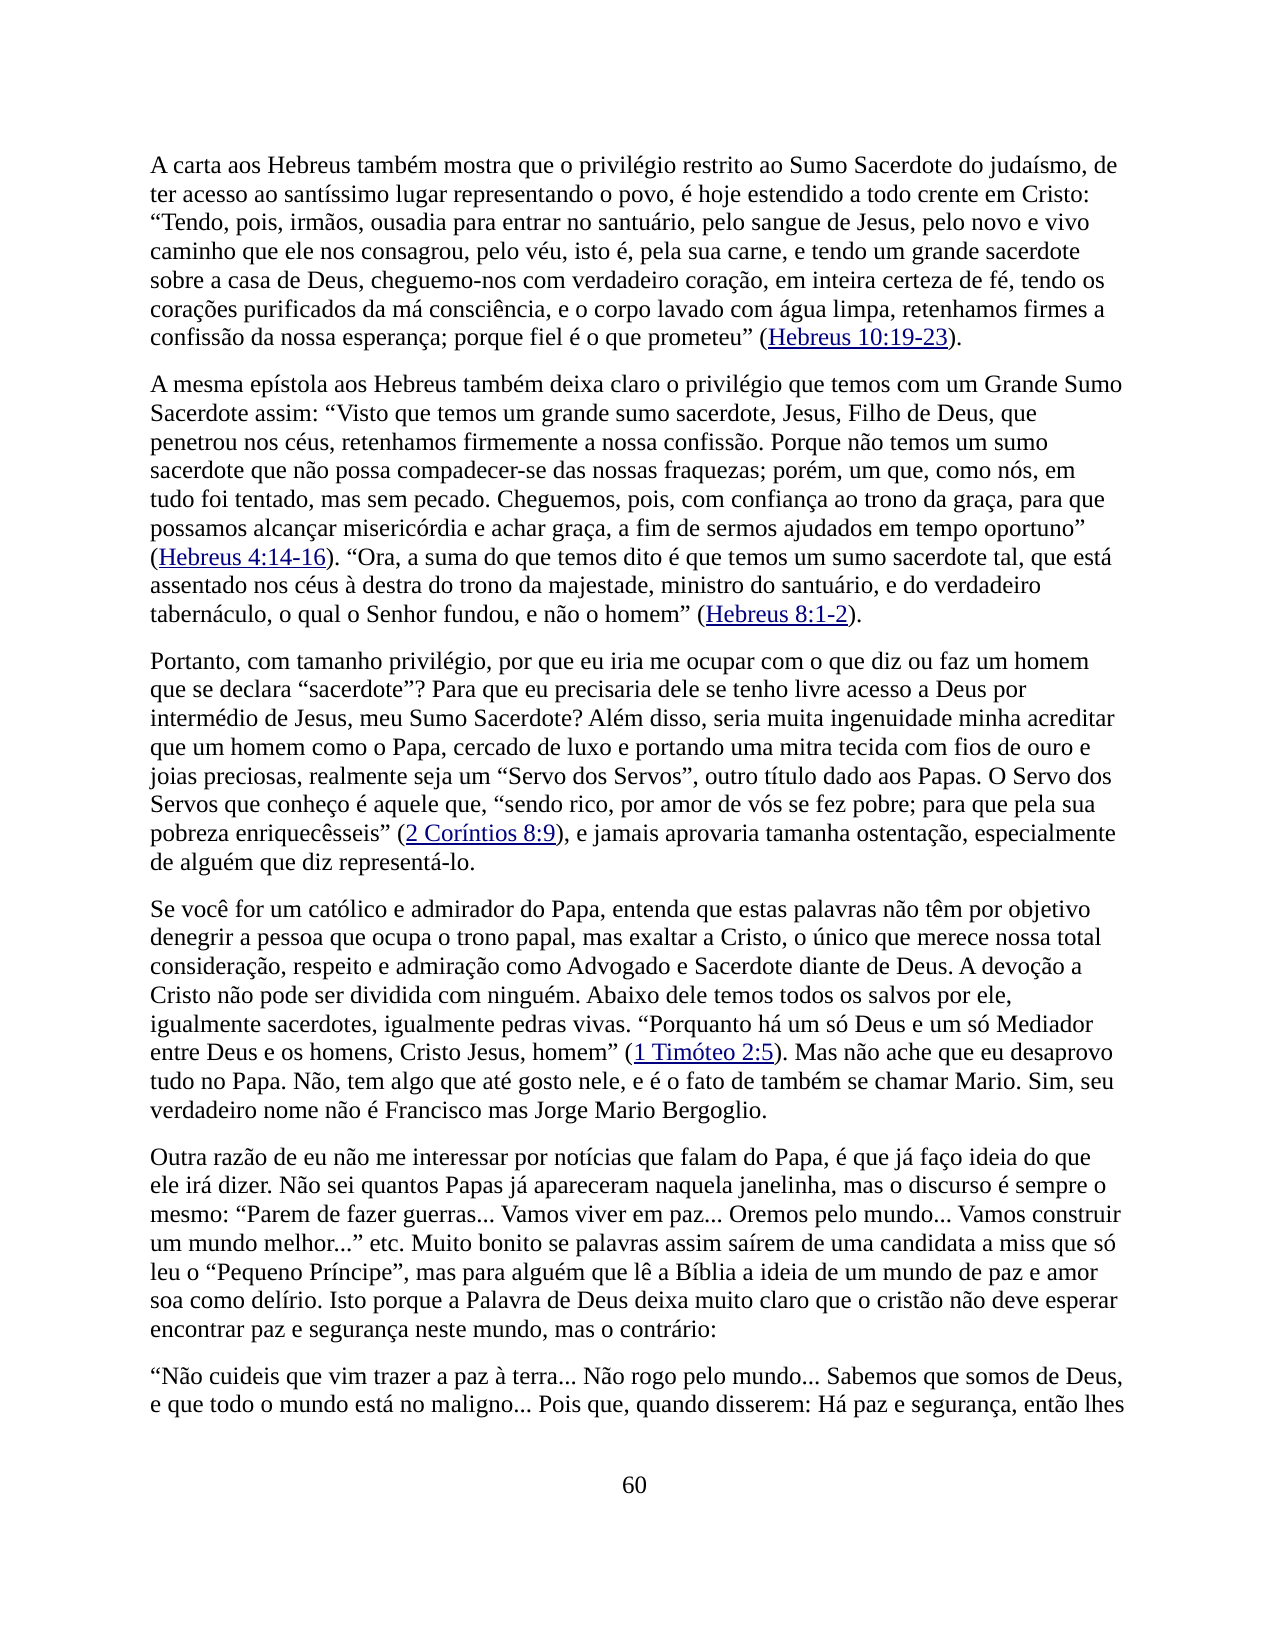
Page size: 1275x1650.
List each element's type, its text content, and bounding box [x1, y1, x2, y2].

text Se você for um católico e admirador do Papa, entenda que estas palavras não têm por objetivo denegrir a pessoa que ocupa o trono papal, mas exaltar a Cristo, o único que merece nossa total consideração, respeito e admiração como Advogado e Sacerdote diante de Deus. A devoção a Cristo não pode ser dividida com ninguém. Abaixo dele temos todos os salvos por ele, igualmente sacerdotes, igualmente pedras vivas. “Porquanto há um só Deus e um só Mediador entre Deus e os homens, Cristo Jesus, homem” (1 Timóteo 2:5). Mas não ache que eu desaprovo tudo no Papa. Não, tem algo que até gosto nele, e é o fato de também se chamar Mario. Sim, seu verdadeiro nome não é Francisco mas Jorge Mario Bergoglio. [150, 894, 1125, 1124]
text A carta aos Hebreus também mostra que o privilégio restrito ao Sumo Sacerdote do judaísmo, de ter acesso ao santíssimo lugar representando o povo, é hoje estendido a todo crente em Cristo: “Tendo, pois, irmãos, ousadia para entrar no santuário, pelo sangue de Jesus, pelo novo e vivo caminho que ele nos consagrou, pelo véu, isto é, pela sua carne, e tendo um grande sacerdote sobre a casa de Deus, cheguemo-nos com verdadeiro coração, em inteira certeza de fé, tendo os corações purificados da má consciência, e o corpo lavado com água limpa, retenhamos firmes a confissão da nossa esperança; porque fiel é o que prometeu” (Hebreus 10:19-23). [150, 150, 1125, 351]
text “Não cuideis que vim trazer a paz à terra... Não rogo pelo mundo... Sabemos que somos de Deus, e que todo o mundo está no maligno... Pois que, quando disserem: Há paz e segurança, então lhes [150, 1361, 1125, 1418]
text Portanto, com tamanho privilégio, por que eu iria me ocupar com o que diz ou faz um homem que se declara “sacerdote”? Para que eu precisaria dele se tenho livre acesso a Deus por intermédio de Jesus, meu Sumo Sacerdote? Além disso, seria muita ingenuidade minha acreditar que um homem como o Papa, cercado de luxo e portando uma mitra tecida com fios de ouro e joias preciosas, realmente seja um “Servo dos Servos”, outro título dado aos Papas. O Servo dos Servos que conheço é aquele que, “sendo rico, por amor de vós se fez pobre; para que pela sua pobreza enriquecêsseis” (2 Coríntios 8:9), e jamais aprovaria tamanha ostentação, especialmente de alguém que diz representá-lo. [150, 646, 1125, 876]
text Outra razão de eu não me interessar por notícias que falam do Papa, é que já faço ideia do que ele irá dizer. Não sei quantos Papas já apareceram naquela janelinha, mas o discurso é sempre o mesmo: “Parem de fazer guerras... Vamos viver em paz... Oremos pelo mundo... Vamos construir um mundo melhor...” etc. Muito bonito se palavras assim saírem de uma candidata a miss que só leu o “Pequeno Príncipe”, mas para alguém que lê a Bíblia a ideia de um mundo de paz e amor soa como delírio. Isto porque a Palavra de Deus deixa muito claro que o cristão não deve esperar encontrar paz e segurança neste mundo, mas o contrário: [150, 1142, 1125, 1343]
text A mesma epístola aos Hebreus também deixa claro o privilégio que temos com um Grande Sumo Sacerdote assim: “Visto que temos um grande sumo sacerdote, Jesus, Filho de Deus, que penetrou nos céus, retenhamos firmemente a nossa confissão. Porque não temos um sumo sacerdote que não possa compadecer-se das nossas fraquezas; porém, um que, como nós, em tudo foi tentado, mas sem pecado. Cheguemos, pois, com confiança ao trono da graça, para que possamos alcançar misericórdia e achar graça, a fim de sermos ajudados em tempo oportuno” (Hebreus 4:14-16). “Ora, a suma do que temos dito é que temos um sumo sacerdote tal, que está assentado nos céus à destra do trono da majestade, ministro do santuário, e do verdadeiro tabernáculo, o qual o Senhor fundou, e não o homem” (Hebreus 8:1-2). [150, 369, 1125, 628]
